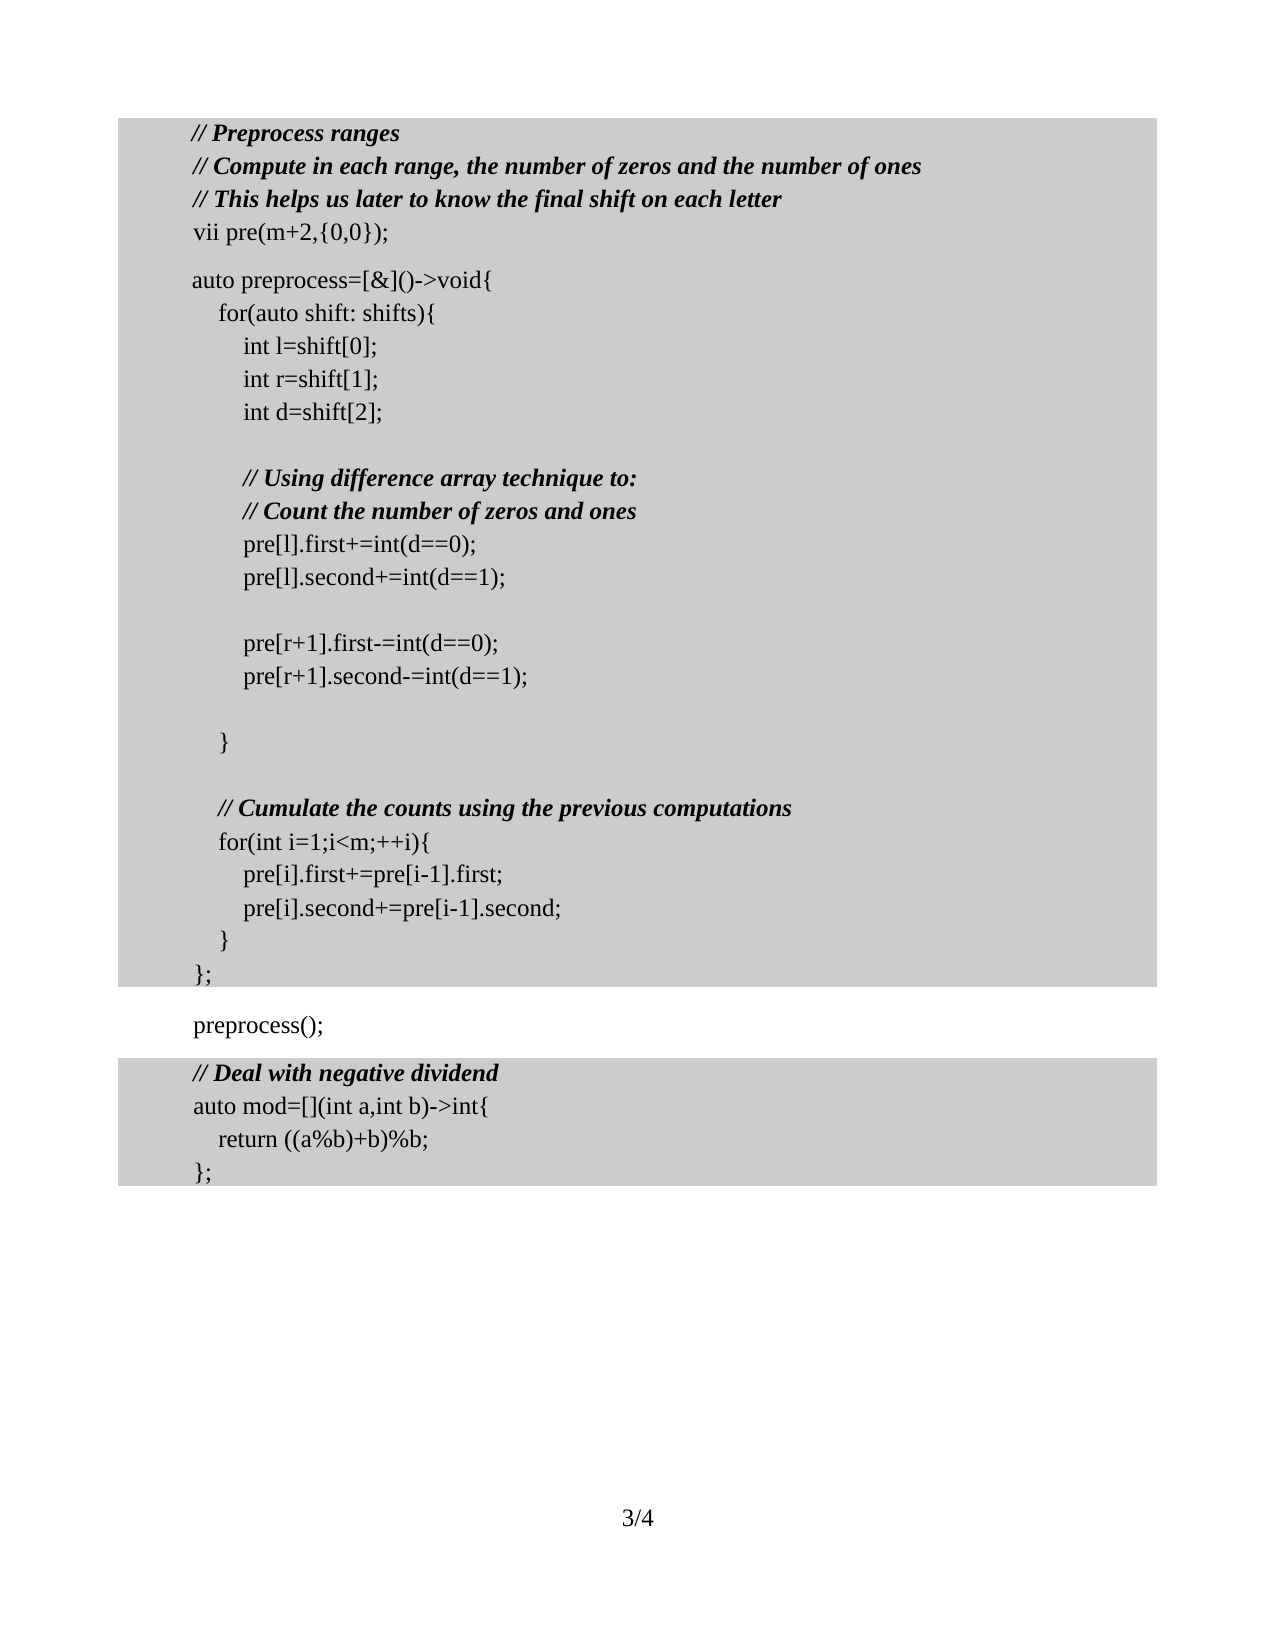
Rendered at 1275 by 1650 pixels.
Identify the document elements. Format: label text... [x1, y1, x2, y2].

text pre[i].second+=pre[i-1].second; [118, 893, 1157, 921]
text // Deal with negative dividend [118, 1058, 1157, 1086]
text pre[l].first+=int(d==0); [118, 529, 1157, 558]
text pre[r+1].first-=int(d==0); [118, 628, 1157, 657]
text } [118, 926, 1157, 954]
text pre[l].second+=int(d==1); [118, 562, 1157, 591]
text int l=shift[0]; [118, 331, 1157, 360]
text vii pre(m+2,{0,0}); [118, 217, 1157, 246]
text }; [118, 959, 1157, 987]
text }; [118, 1157, 1157, 1186]
text for(int i=1;i<m;++i){ [118, 827, 1157, 855]
text // Preprocess ranges [118, 118, 1157, 147]
text auto mod=[](int a,int b)->int{ [118, 1091, 1157, 1119]
text int d=shift[2]; [118, 397, 1157, 426]
text // Count the number of zeros and ones [118, 496, 1157, 525]
text pre[r+1].second-=int(d==1); [118, 661, 1157, 690]
text int r=shift[1]; [118, 364, 1157, 393]
text preprocess(); [118, 1010, 1157, 1038]
text // Cumulate the counts using the previous computations [118, 793, 1157, 822]
text auto preprocess=[&]()->void{ [118, 265, 1157, 294]
text return ((a%b)+b)%b; [118, 1124, 1157, 1152]
text // Compute in each range, the number of zeros and the number of ones [118, 151, 1157, 180]
text // This helps us later to know the final shift on each letter [118, 184, 1157, 213]
text } [118, 727, 1157, 756]
text pre[i].first+=pre[i-1].first; [118, 859, 1157, 888]
text for(auto shift: shifts){ [118, 298, 1157, 327]
text // Using difference array technique to: [118, 463, 1157, 492]
